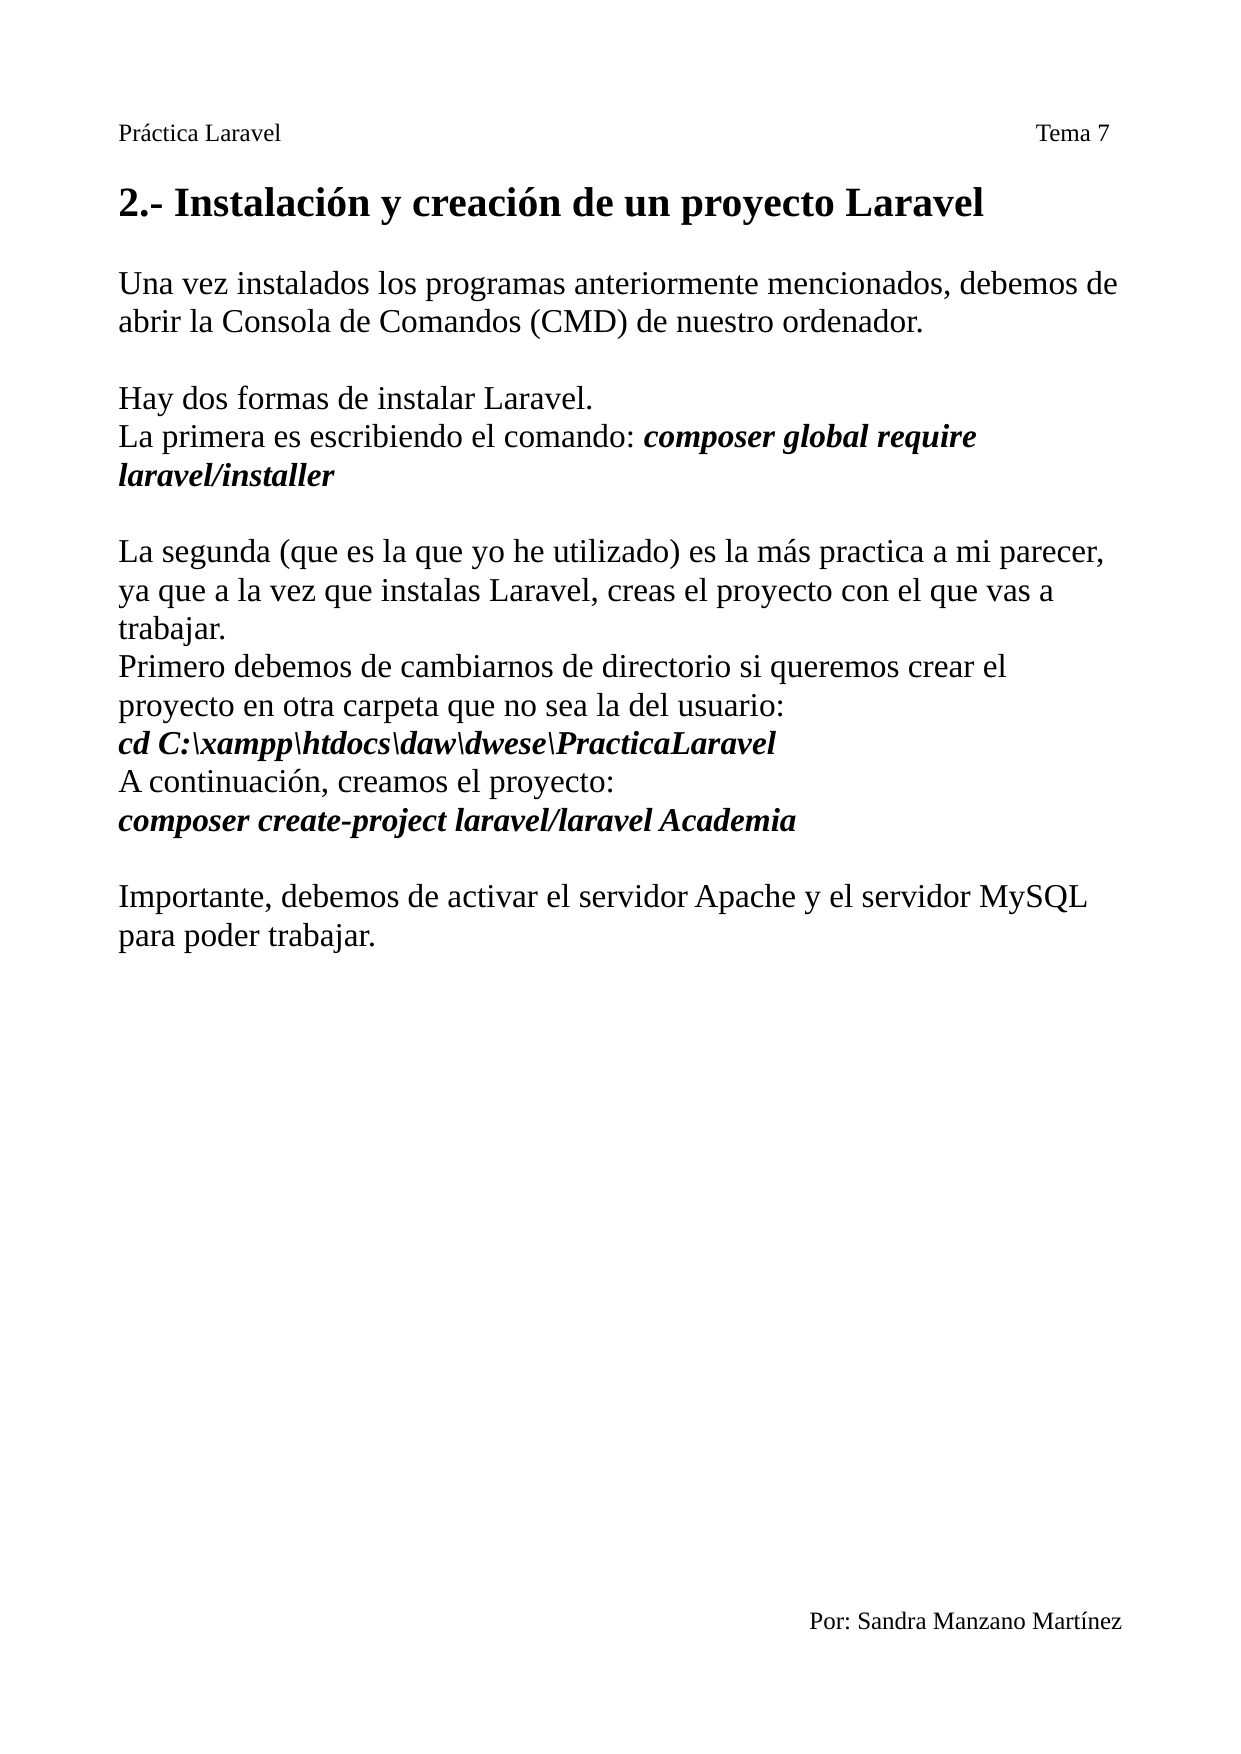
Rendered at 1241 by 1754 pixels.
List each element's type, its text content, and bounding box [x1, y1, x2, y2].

text A continuación, creamos el proyecto: [118, 762, 1122, 800]
text Una vez instalados los programas anteriormente mencionados, debemos de abrir la Consola de Comandos (CMD) de nuestro ordenador. [118, 263, 1122, 340]
text cd C:\xampp\htdocs\daw\dwese\PracticaLaravel [118, 723, 1122, 762]
text La segunda (que es la que yo he utilizado) es la más practica a mi parecer, ya que a la vez que instalas Laravel, creas el proyecto con el que vas a trabajar. [118, 532, 1122, 647]
text Hay dos formas de instalar Laravel. [118, 378, 1122, 417]
text La primera es escribiendo el comando: composer global require laravel/installer [118, 417, 1122, 493]
text composer create-project laravel/laravel Academia [118, 800, 1122, 838]
text Importante, debemos de activar el servidor Apache y el servidor MySQL para poder trabajar. [118, 877, 1122, 953]
text 2.- Instalación y creación de un proyecto Laravel [118, 177, 1122, 225]
text Primero debemos de cambiarnos de directorio si queremos crear el proyecto en otra carpeta que no sea la del usuario: [118, 647, 1122, 723]
